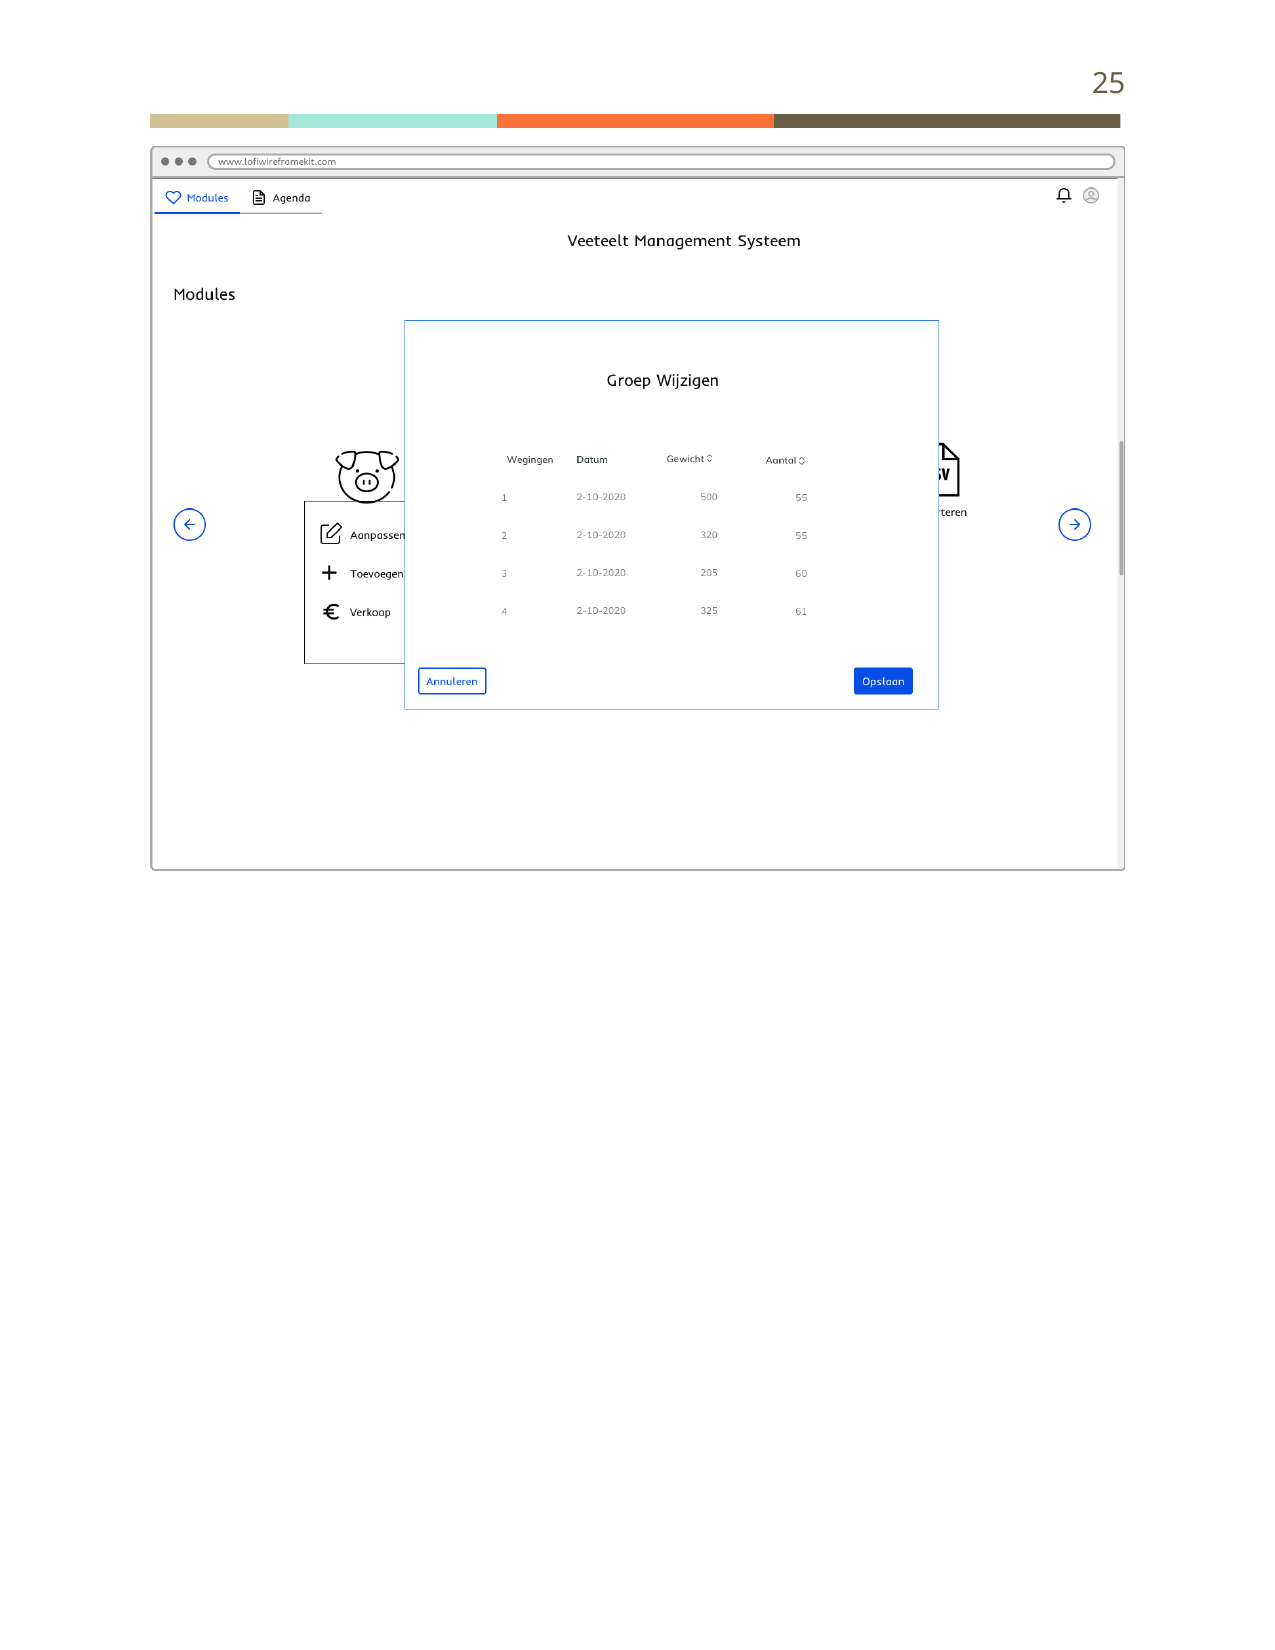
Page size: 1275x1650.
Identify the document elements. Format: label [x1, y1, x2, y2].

picture [150, 114, 1121, 128]
picture [150, 146, 1125, 871]
